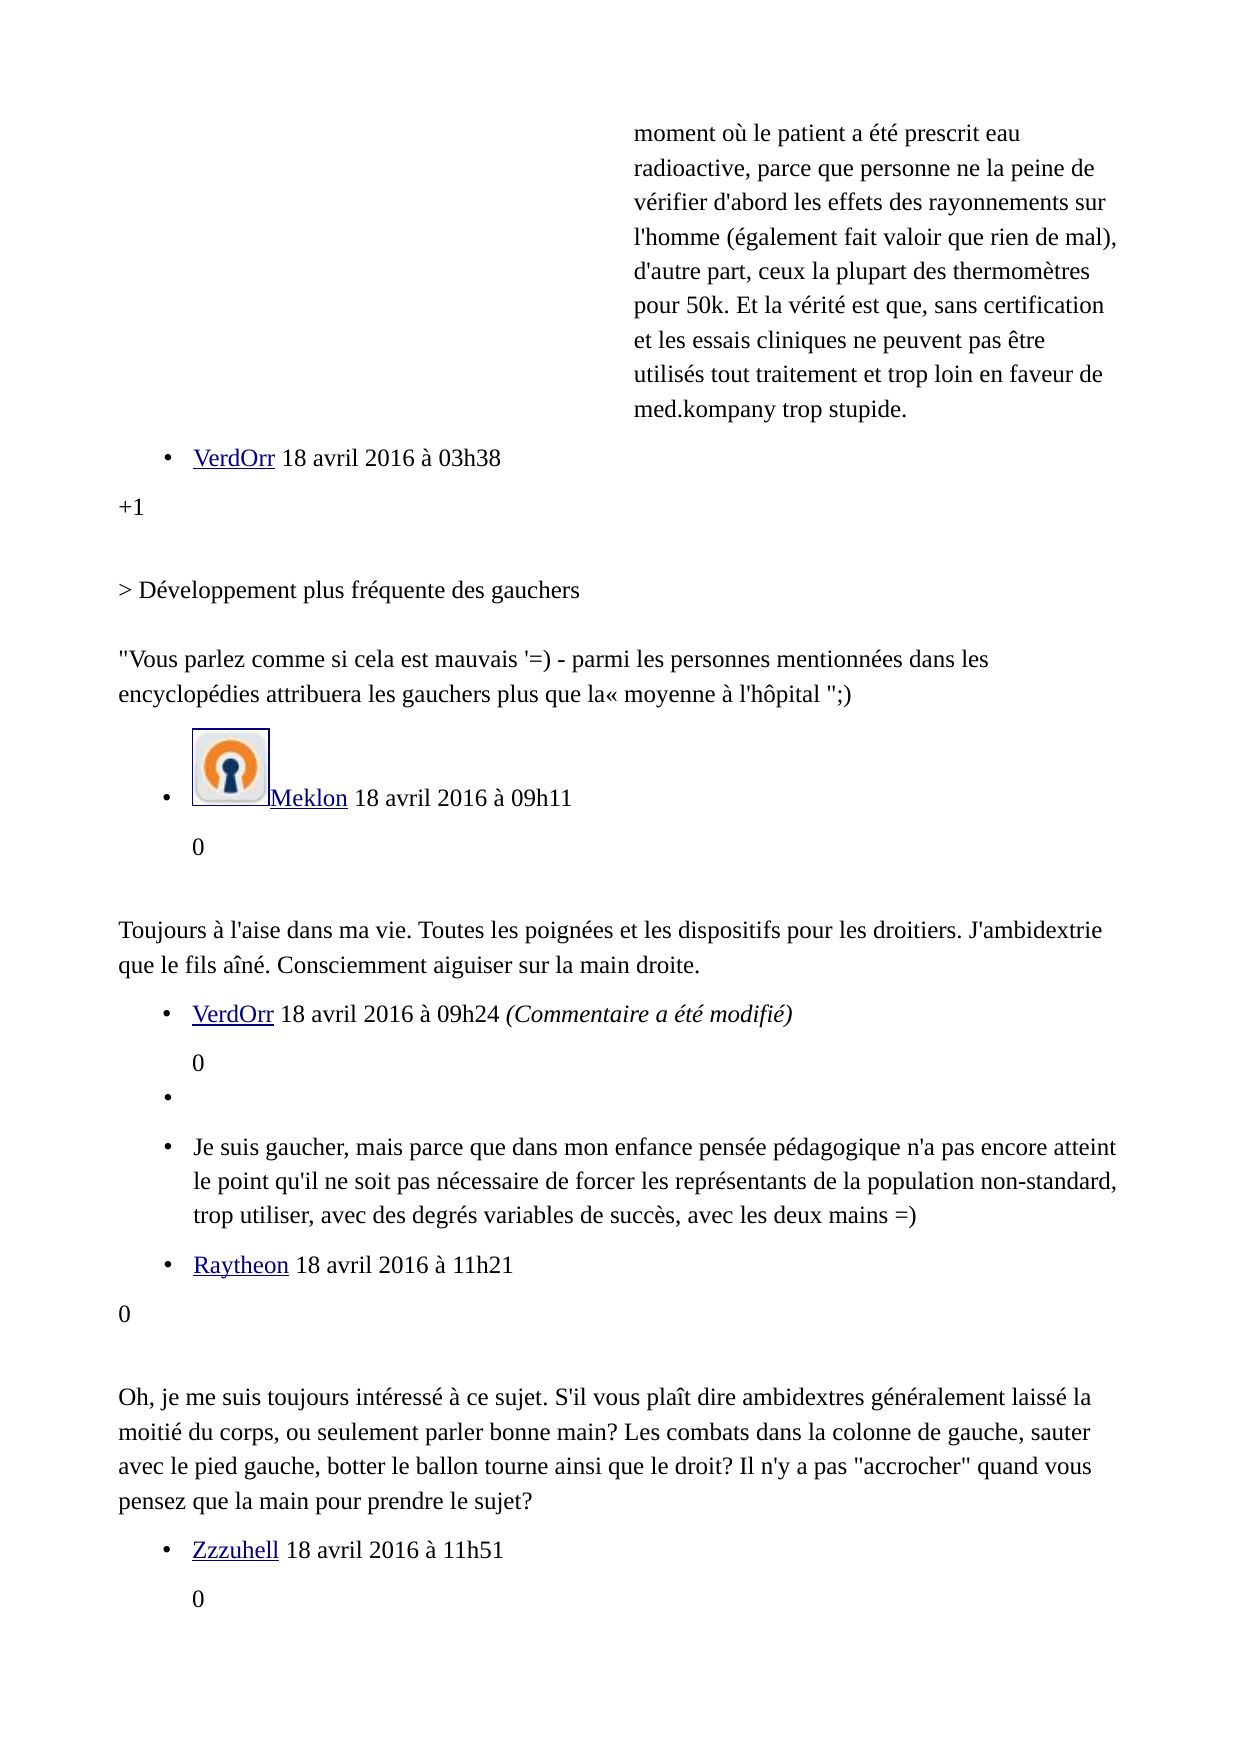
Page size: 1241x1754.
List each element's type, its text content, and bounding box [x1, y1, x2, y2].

text 0 [118, 1299, 1122, 1327]
text +1 [118, 492, 1122, 521]
picture [193, 730, 268, 805]
list Je suis gaucher, mais parce que dans mon enfance pensée pédagogique n'a pas encore atteint le point qu'il ne soit pas nécessaire de forcer les représentants de la population non-standard, trop utiliser, avec des degrés variables de succès, avec les deux mains =) [164, 1132, 1122, 1229]
list VerdOrr 18 avril 2016 à 09h24 (Commentaire a été modifié) [162, 999, 1122, 1028]
list Meklon 18 avril 2016 à 09h11 [162, 728, 1122, 812]
text Toujours à l'aise dans ma vie. Toutes les poignées et les dispositifs pour les droitiers. J'ambidextrie que le fils aîné. Consciemment aiguiser sur la main droite. [118, 916, 1122, 979]
list moment où le patient a été prescrit eau radioactive, parce que personne ne la peine de vérifier d'abord les effets des rayonnements sur l'homme (également fait valoir que rien de mal), d'autre part, ceux la plupart des thermomètres pour 50k. Et la vérité est que, sans certification et les essais cliniques ne peuvent pas être utilisés tout traitement et trop loin en faveur de med.kompany trop stupide. [604, 118, 1122, 423]
text Oh, je me suis toujours intéressé à ce sujet. S'il vous plaît dire ambidextres généralement laissé la moitié du corps, ou seulement parler bonne main? Les combats dans la colonne de gauche, sauter avec le pied gauche, botter le ballon tourne ainsi que le droit? Il n'y a pas "accrocher" quand vous pensez que la main pour prendre le sujet? [118, 1382, 1122, 1514]
list VerdOrr 18 avril 2016 à 03h38 [164, 443, 1122, 472]
list 0 [162, 1584, 1122, 1613]
list 0 [162, 832, 1122, 861]
list 0 [162, 1048, 1122, 1077]
list Zzzuhell 18 avril 2016 à 11h51 [162, 1535, 1122, 1563]
text > Développement plus fréquente des gauchers "Vous parlez comme si cela est mauvais '=) - parmi les personnes mentionnées dans les encyclopédies attribuera les gauchers plus que la« moyenne à l'hôpital ";) [118, 576, 1122, 708]
list Raytheon 18 avril 2016 à 11h21 [164, 1250, 1122, 1278]
